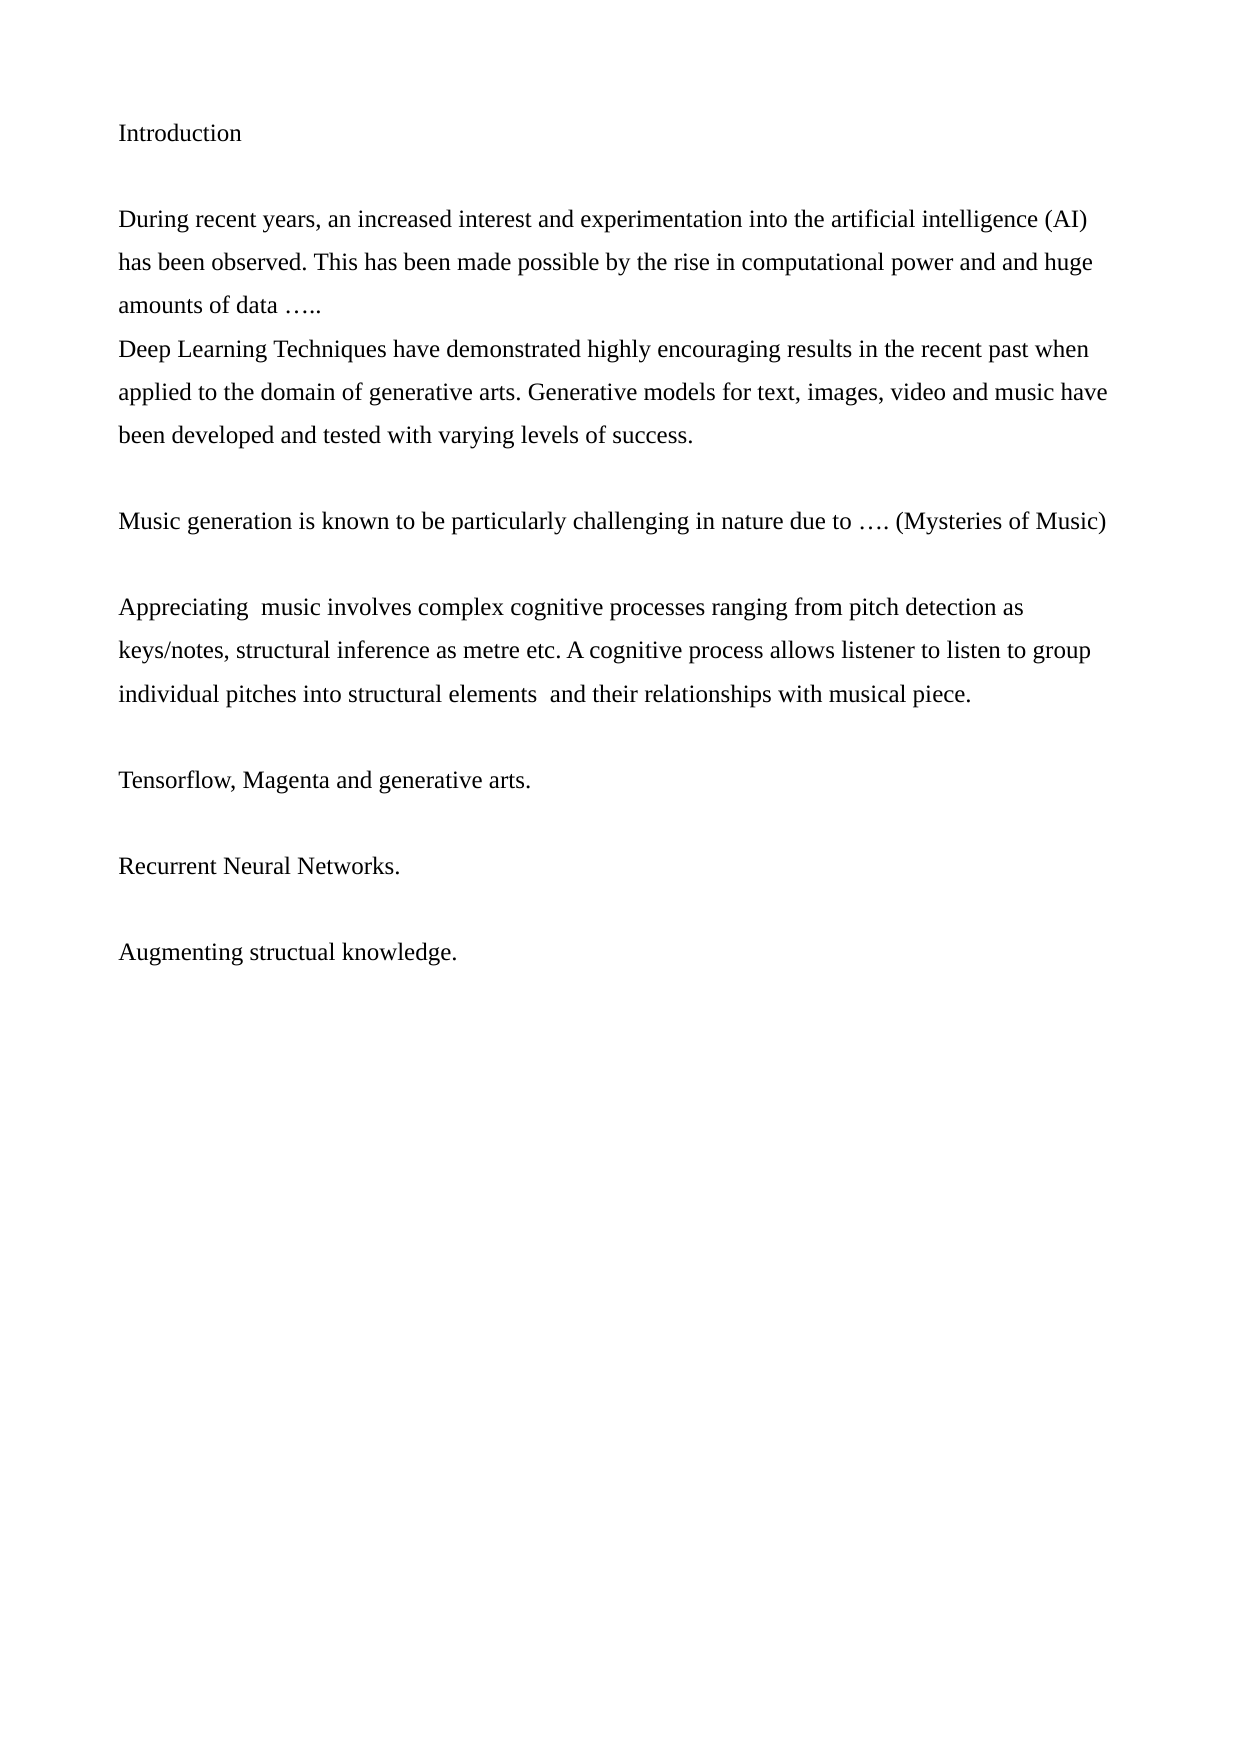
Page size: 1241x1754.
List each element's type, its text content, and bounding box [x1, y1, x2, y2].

text Introduction [118, 118, 1122, 147]
text Tensorflow, Magenta and generative arts. [118, 765, 1122, 794]
text Deep Learning Techniques have demonstrated highly encouraging results in the recent past when applied to the domain of generative arts. Generative models for text, images, video and music have been developed and tested with varying levels of success. [118, 334, 1122, 449]
text Augmenting structual knowledge. [118, 937, 1122, 966]
text Appreciating music involves complex cognitive processes ranging from pitch detection as keys/notes, structural inference as metre etc. A cognitive process allows listener to listen to group individual pitches into structural elements and their relationships with musical piece. [118, 592, 1122, 707]
text During recent years, an increased interest and experimentation into the artificial intelligence (AI) has been observed. This has been made possible by the rise in computational power and and huge amounts of data ….. [118, 204, 1122, 319]
text Recurrent Neural Networks. [118, 851, 1122, 880]
text Music generation is known to be particularly challenging in nature due to …. (Mysteries of Music) [118, 506, 1122, 535]
